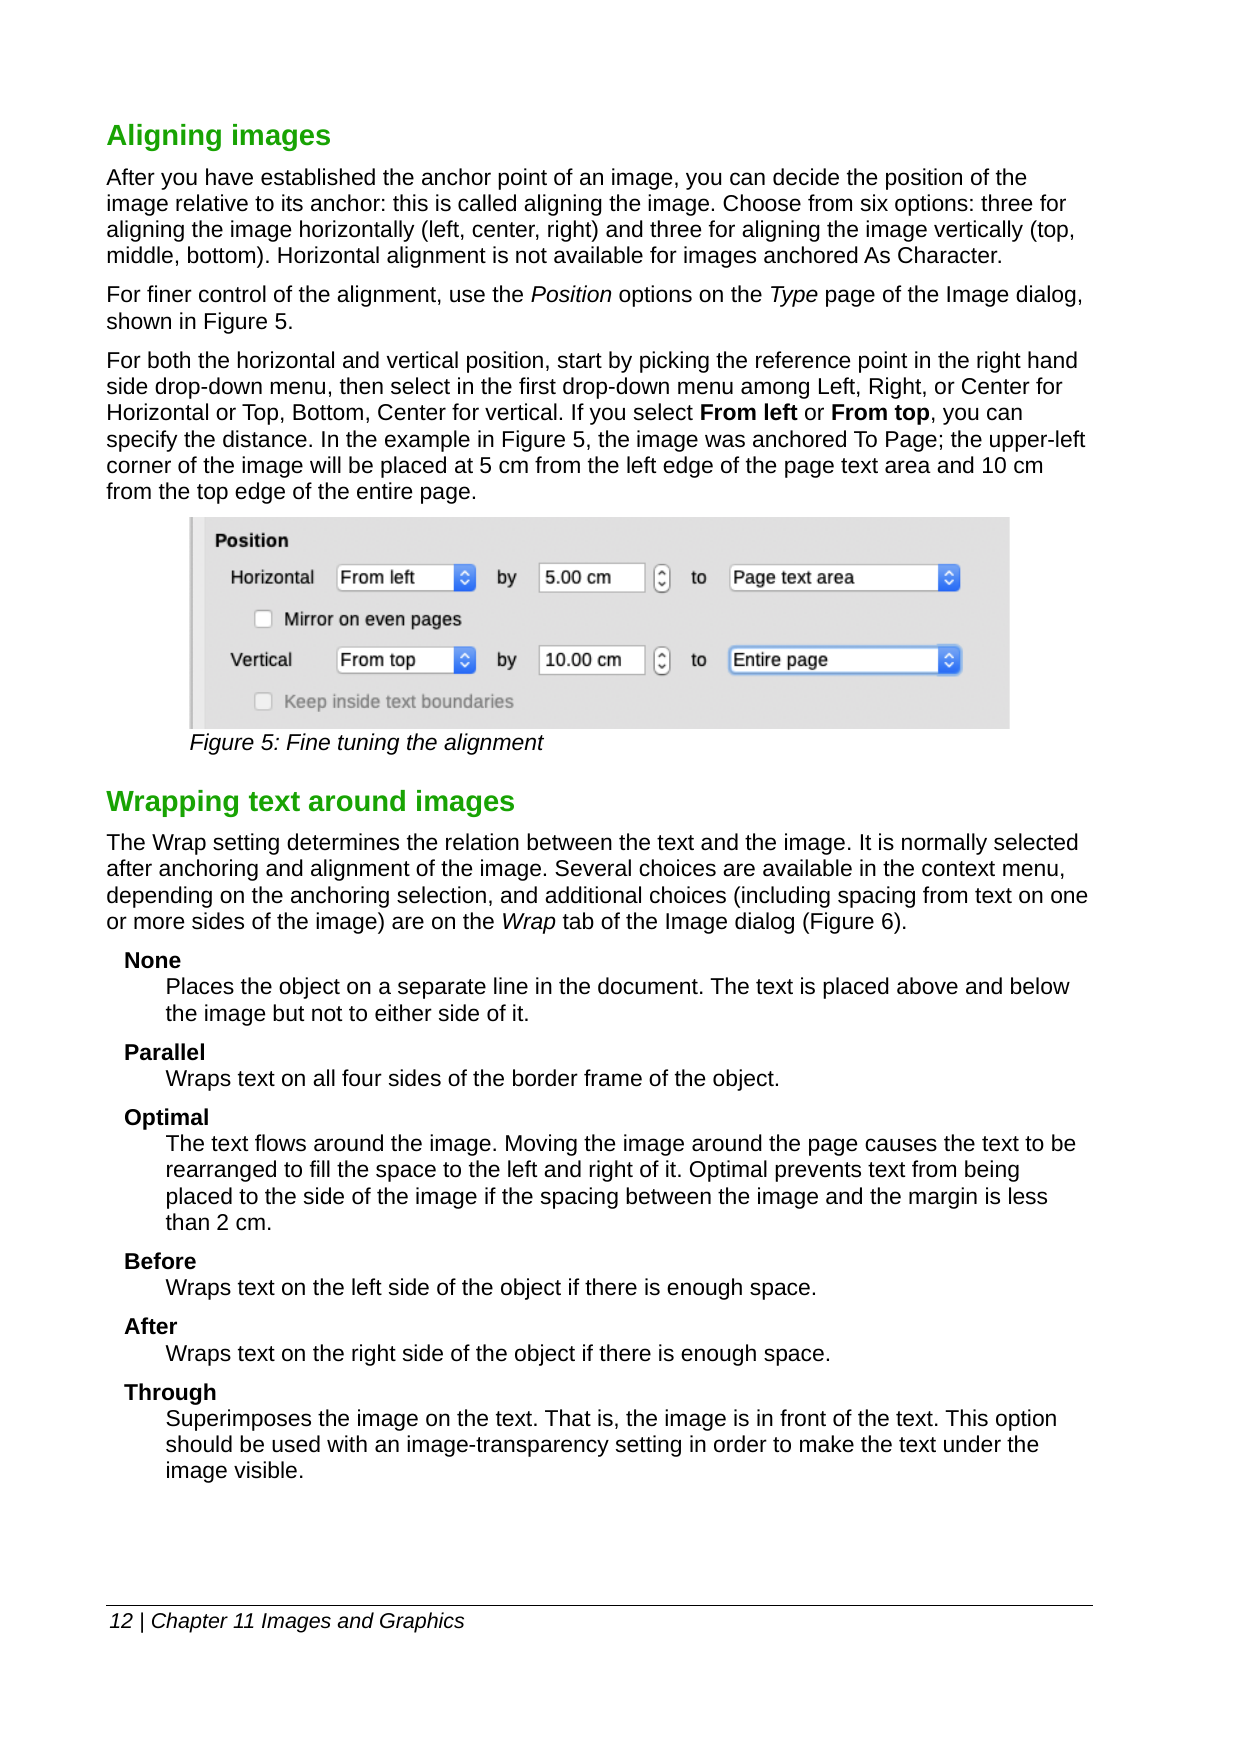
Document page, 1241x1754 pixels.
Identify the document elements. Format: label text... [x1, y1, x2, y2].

text Figure 5: Fine tuning the alignment [189, 729, 1010, 755]
text The text flows around the image. Moving the image around the page causes the text to be rearranged to fill the space to the left and right of it. Optimal prevents text from being placed to the side of the image if the spacing between the image and the margin is less than 2 cm. [165, 1130, 1093, 1236]
text Optimal [124, 1104, 1093, 1130]
text For both the horizontal and vertical position, start by picking the reference point in the right hand side drop-down menu, then select in the first drop-down menu among Left, Right, or Center for Horizontal or Top, Bottom, Center for vertical. If you select From left or From top, you can specify the distance. In the example in Figure 5, the image was anchored To Page; the upper-left corner of the image will be placed at 5 cm from the left edge of the page text area and 10 cm from the top edge of the entire page. [106, 347, 1093, 505]
text Before [124, 1248, 1093, 1274]
subtitle Aligning images [106, 118, 1093, 152]
text Wraps text on all four sides of the border frame of the object. [165, 1065, 1093, 1091]
text Places the object on a separate line in the document. The text is placed above and below the image but not to either side of it. [165, 973, 1093, 1026]
list After you have established the anchor point of an image, you can decide the position of the image relative to its anchor: this is called aligning the image. Choose from six options: three for aligning the image horizontally (left, center, right) and three for aligning the image vertically (top, middle, bottom). Horizontal alignment is not available for images anchored As Character. [106, 163, 1093, 269]
picture [189, 517, 1010, 729]
text Through [124, 1378, 1093, 1405]
text For finer control of the alignment, use the Position options on the Type page of the Image dialog, shown in Figure 5. [106, 281, 1093, 334]
text Wraps text on the left side of the object if there is enough space. [165, 1274, 1093, 1301]
subtitle Wrapping text around images [106, 784, 1093, 817]
list The Wrap setting determines the relation between the text and the image. It is normally selected after anchoring and alignment of the image. Several choices are available in the context menu, depending on the anchoring selection, and additional choices (including spacing from text on one or more sides of the image) are on the Wrap tab of the Image dialog (Figure 6). [106, 829, 1093, 934]
text Superimposes the image on the text. That is, the image is in front of the text. This option should be used with an image-transparency setting in order to make the text under the image visible. [165, 1405, 1093, 1484]
text After [124, 1313, 1093, 1339]
text None [124, 947, 1093, 973]
text Parallel [124, 1038, 1093, 1065]
text Wraps text on the right side of the object if there is enough space. [165, 1339, 1093, 1366]
